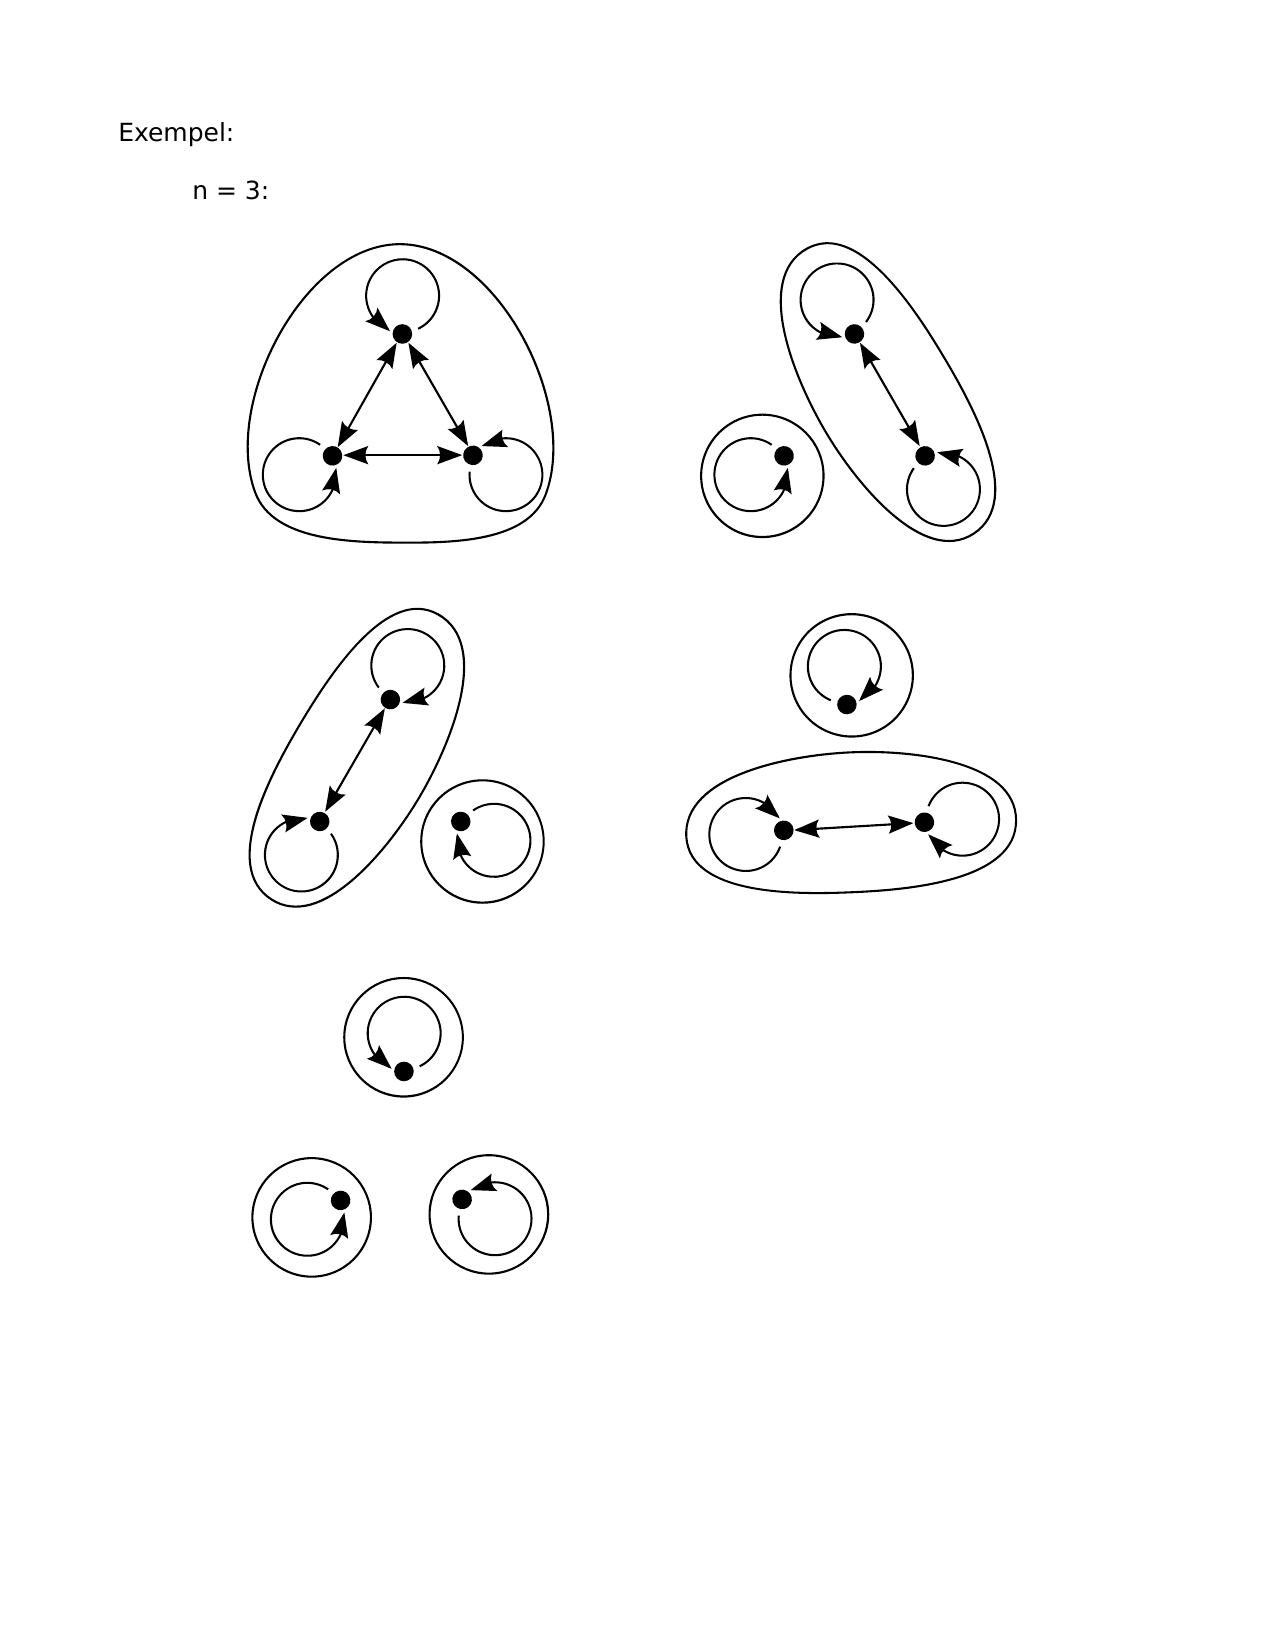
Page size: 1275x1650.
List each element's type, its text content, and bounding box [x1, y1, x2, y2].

text Exempel: [118, 118, 1157, 147]
text n = 3: [118, 176, 1157, 206]
